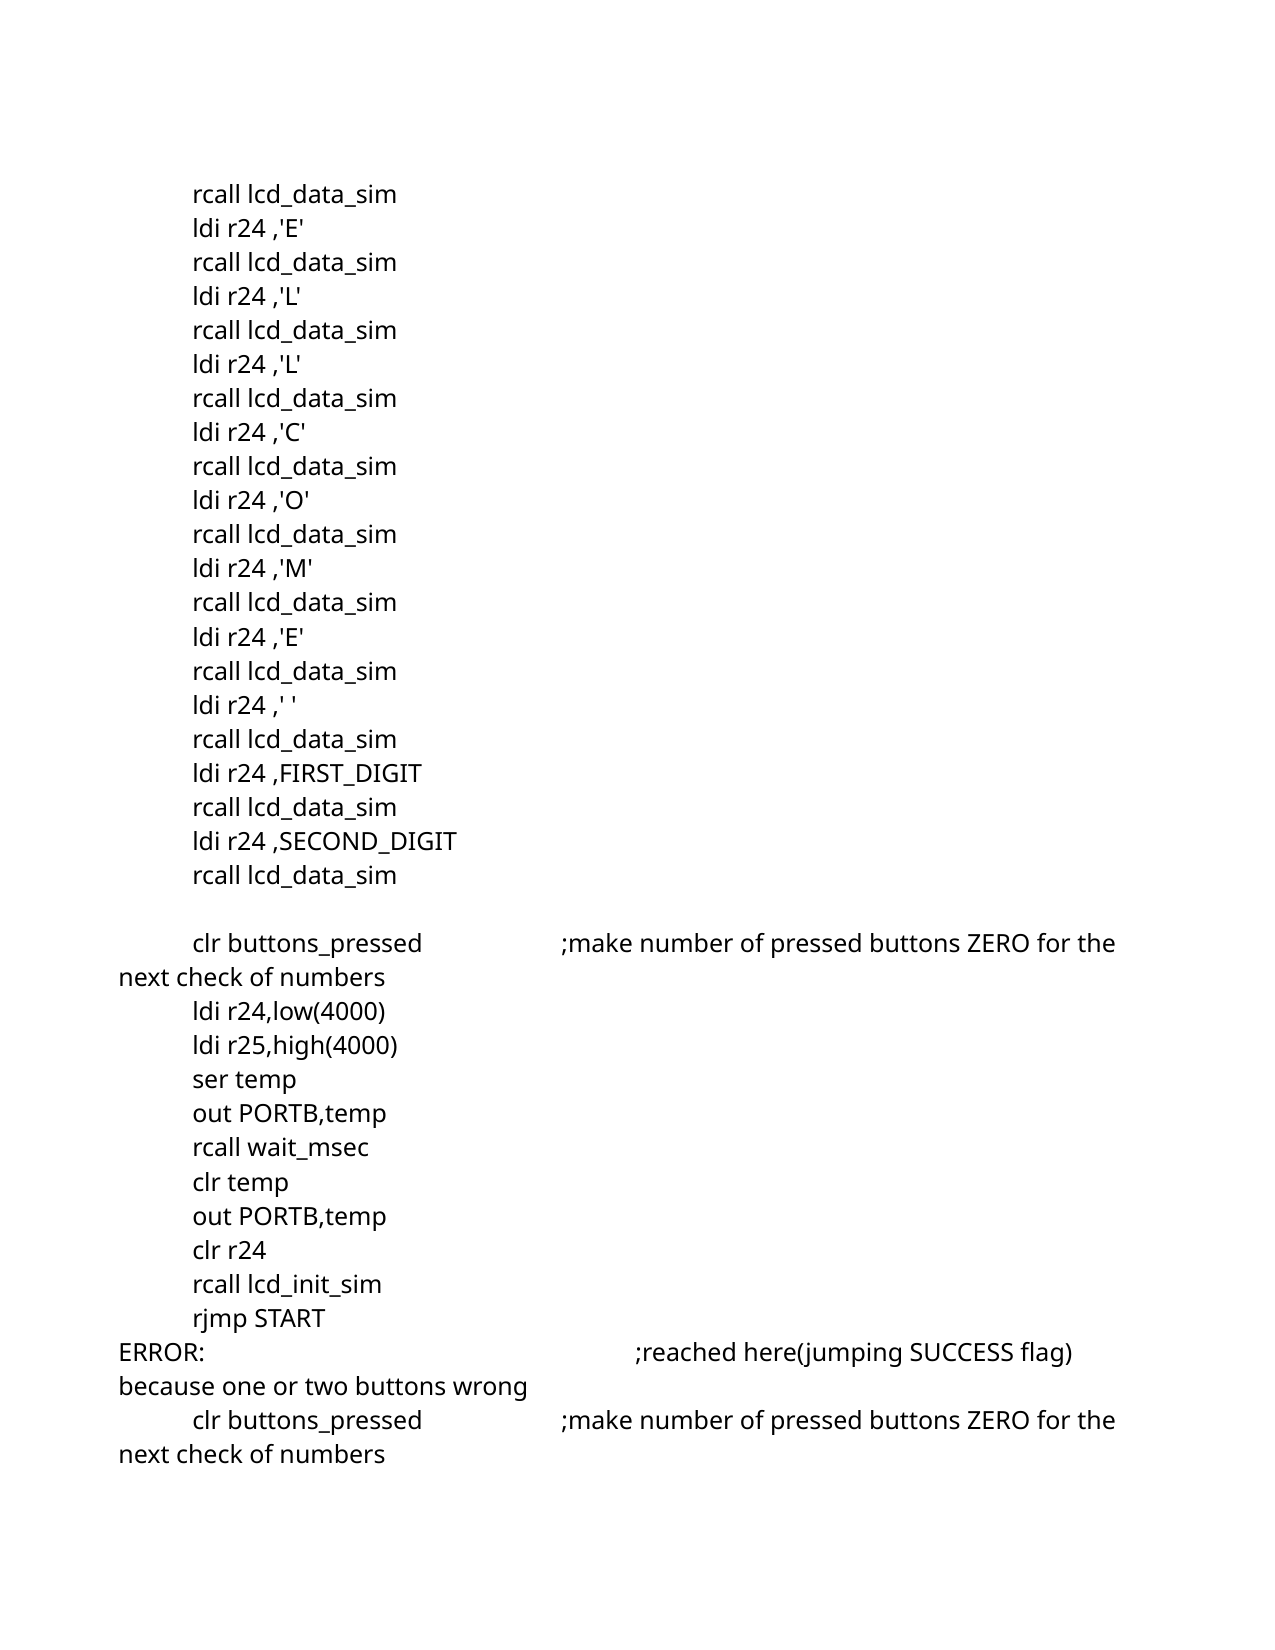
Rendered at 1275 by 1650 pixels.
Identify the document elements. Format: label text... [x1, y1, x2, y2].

text ldi r24 ,'L' [118, 347, 1157, 381]
text ldi r24 ,'E' [118, 210, 1157, 244]
text rcall lcd_init_sim [118, 1266, 1157, 1300]
text clr buttons_pressed ;make number of pressed buttons ZERO for the next check of numbers [118, 1403, 1157, 1471]
text ldi r24 ,'M' [118, 551, 1157, 585]
text clr buttons_pressed ;make number of pressed buttons ZERO for the next check of numbers [118, 926, 1157, 994]
text ldi r24 ,SECOND_DIGIT [118, 823, 1157, 858]
text rcall wait_msec [118, 1130, 1157, 1164]
text clr temp [118, 1164, 1157, 1198]
text rcall lcd_data_sim [118, 858, 1157, 892]
text rcall lcd_data_sim [118, 244, 1157, 278]
text ldi r24 ,FIRST_DIGIT [118, 755, 1157, 789]
text rcall lcd_data_sim [118, 585, 1157, 619]
text rcall lcd_data_sim [118, 653, 1157, 687]
text ldi r24 ,' ' [118, 687, 1157, 721]
text ldi r24 ,'C' [118, 415, 1157, 449]
text rcall lcd_data_sim [118, 449, 1157, 483]
text out PORTB,temp [118, 1096, 1157, 1130]
text clr r24 [118, 1232, 1157, 1266]
text rcall lcd_data_sim [118, 313, 1157, 347]
text ldi r25,high(4000) [118, 1028, 1157, 1062]
text rcall lcd_data_sim [118, 176, 1157, 210]
text rcall lcd_data_sim [118, 381, 1157, 415]
text rcall lcd_data_sim [118, 517, 1157, 551]
text ldi r24 ,'L' [118, 278, 1157, 313]
text ERROR: ;reached here(jumping SUCCESS flag) because one or two buttons wrong [118, 1334, 1157, 1403]
text rjmp START [118, 1300, 1157, 1334]
text ldi r24,low(4000) [118, 994, 1157, 1028]
text ser temp [118, 1062, 1157, 1096]
text out PORTB,temp [118, 1198, 1157, 1232]
text ldi r24 ,'O' [118, 483, 1157, 517]
text rcall lcd_data_sim [118, 721, 1157, 755]
text rcall lcd_data_sim [118, 789, 1157, 823]
text ldi r24 ,'E' [118, 619, 1157, 653]
